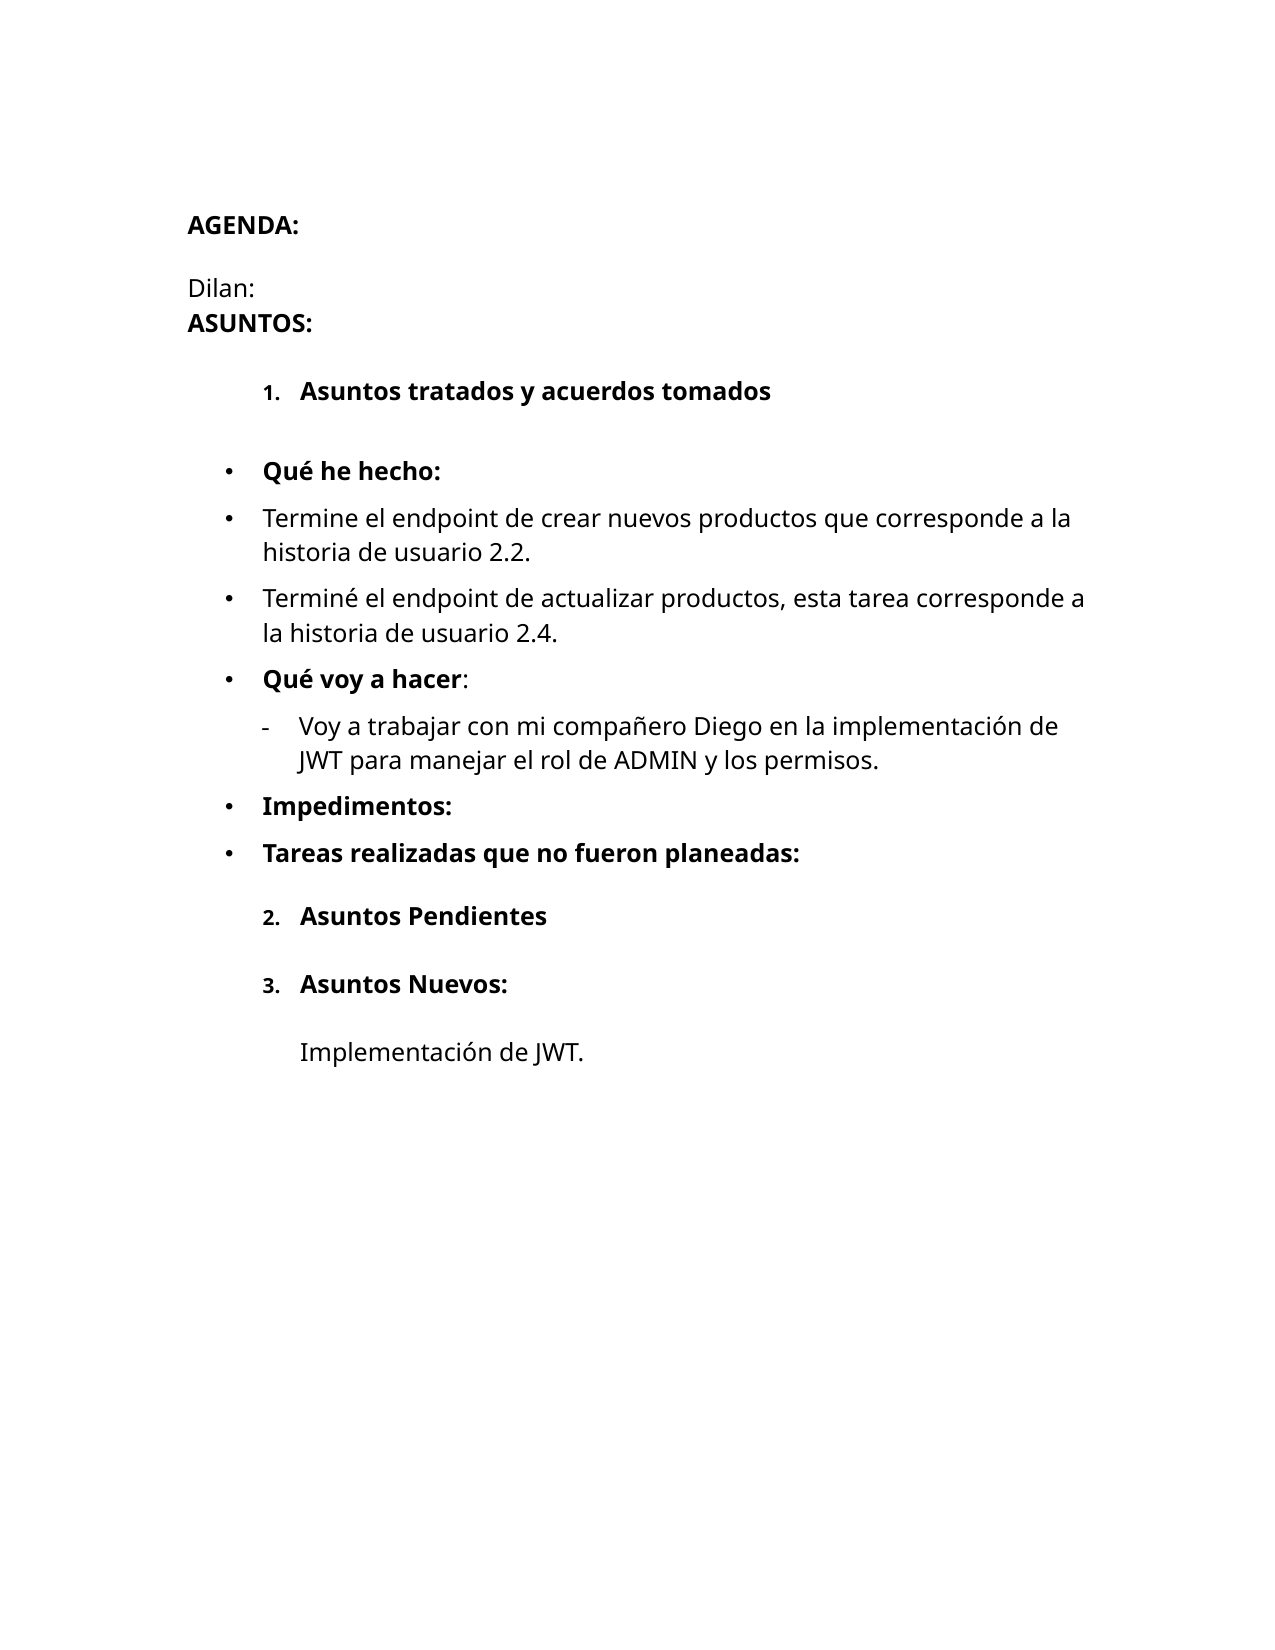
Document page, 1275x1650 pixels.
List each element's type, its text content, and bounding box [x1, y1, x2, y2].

text ASUNTOS: [187, 305, 1087, 339]
list Terminé el endpoint de actualizar productos, esta tarea corresponde a la historia de usuario 2.4. [225, 581, 1087, 649]
list Termine el endpoint de crear nuevos productos que corresponde a la historia de usuario 2.2. [225, 501, 1087, 569]
text AGENDA: [187, 208, 1087, 242]
text Implementación de JWT. [300, 1035, 1087, 1069]
text Dilan: [187, 271, 1087, 305]
list Qué voy a hacer: [225, 662, 1087, 696]
list Qué he hecho: [225, 454, 1087, 488]
list Impedimentos: [225, 789, 1087, 823]
list Asuntos Pendientes [262, 899, 1087, 933]
list Voy a trabajar con mi compañero Diego en la implementación de JWT para manejar el rol de ADMIN y los permisos. [261, 708, 1087, 776]
list Asuntos Nuevos: [262, 967, 1087, 1001]
list Tareas realizadas que no fueron planeadas: [225, 836, 1087, 869]
list Asuntos tratados y acuerdos tomados [262, 373, 1087, 407]
